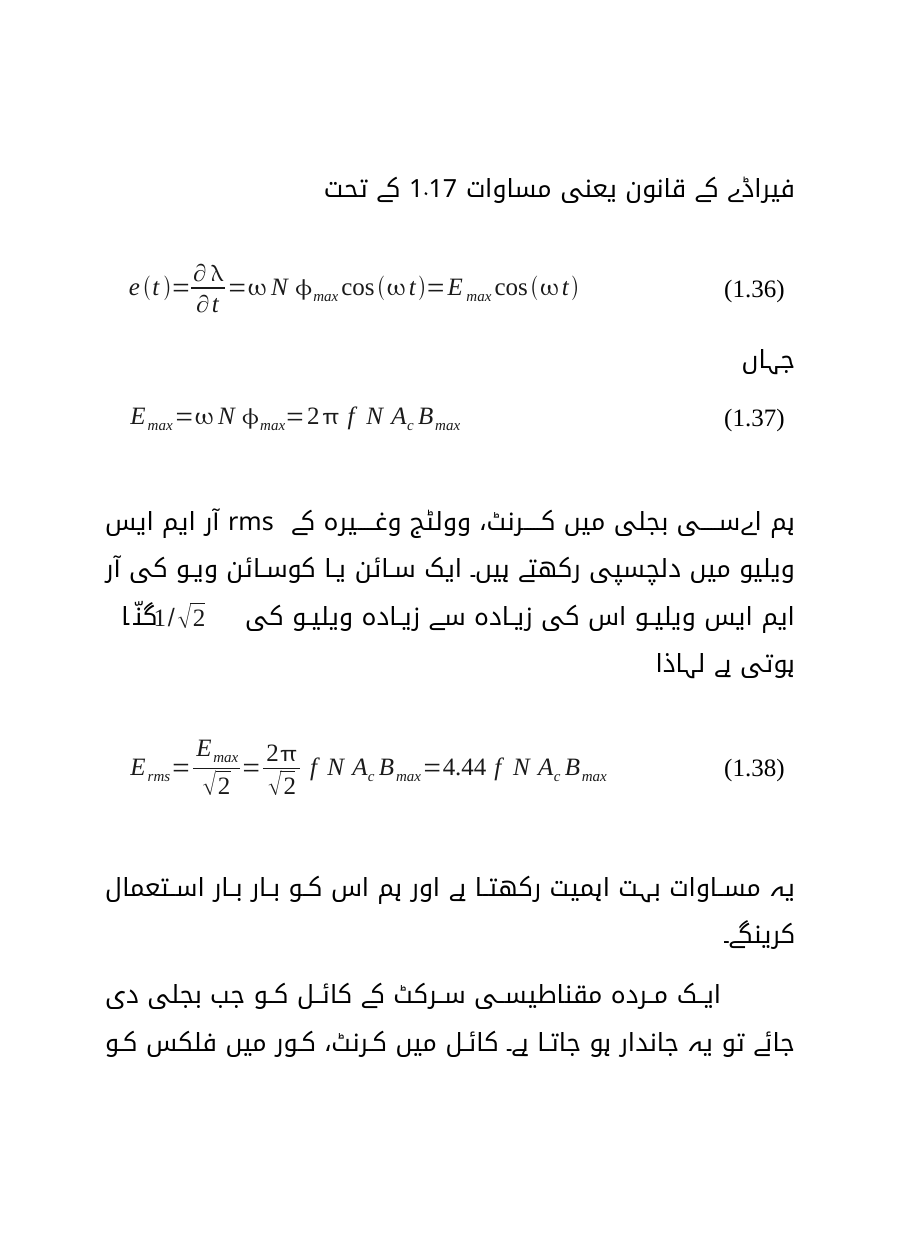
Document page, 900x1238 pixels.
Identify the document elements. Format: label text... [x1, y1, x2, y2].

text فیراڈے کے قانون یعنی مساوات 1.17 کے تحت [105, 165, 795, 212]
text ایک مردہ مقناطیسی سرکٹ کے کائل کو جب بجلی دی جائے تو یہ جاندار ہو جاتا ہے۔ کائل میں کرنٹ، کور میں فلکس کو جنم دیتی ہے۔ اس کرنٹ کو ہم اکسائٹیشن کرنٹ excitation current کہتے ہیں۔ [105, 972, 795, 1066]
text یہ مساوات بہت اہمیت رکھتا ہے اور ہم اس کو بار بار استعمال کرینگے۔ [105, 864, 795, 959]
table_header (1.38) [718, 729, 795, 818]
text ہم اےسی بجلی میں کرنٹ، وولٹج وغیرہ کے rms آر ایم ایس ویلیو میں دلچسپی رکھتے ہیں۔ ایک سائن یا کوسائن ویو کی آر ایم ایس ویلیو اس کی زیادہ سے زیادہ ویلیو کیگنّا ہوتی ہے لہاذا [105, 498, 795, 688]
table_header [105, 729, 718, 818]
table_header (1.36) [718, 254, 795, 337]
table_header (1.37) [718, 396, 795, 452]
text جہاں [105, 337, 795, 384]
table_header [105, 254, 718, 337]
table_header [105, 396, 718, 452]
